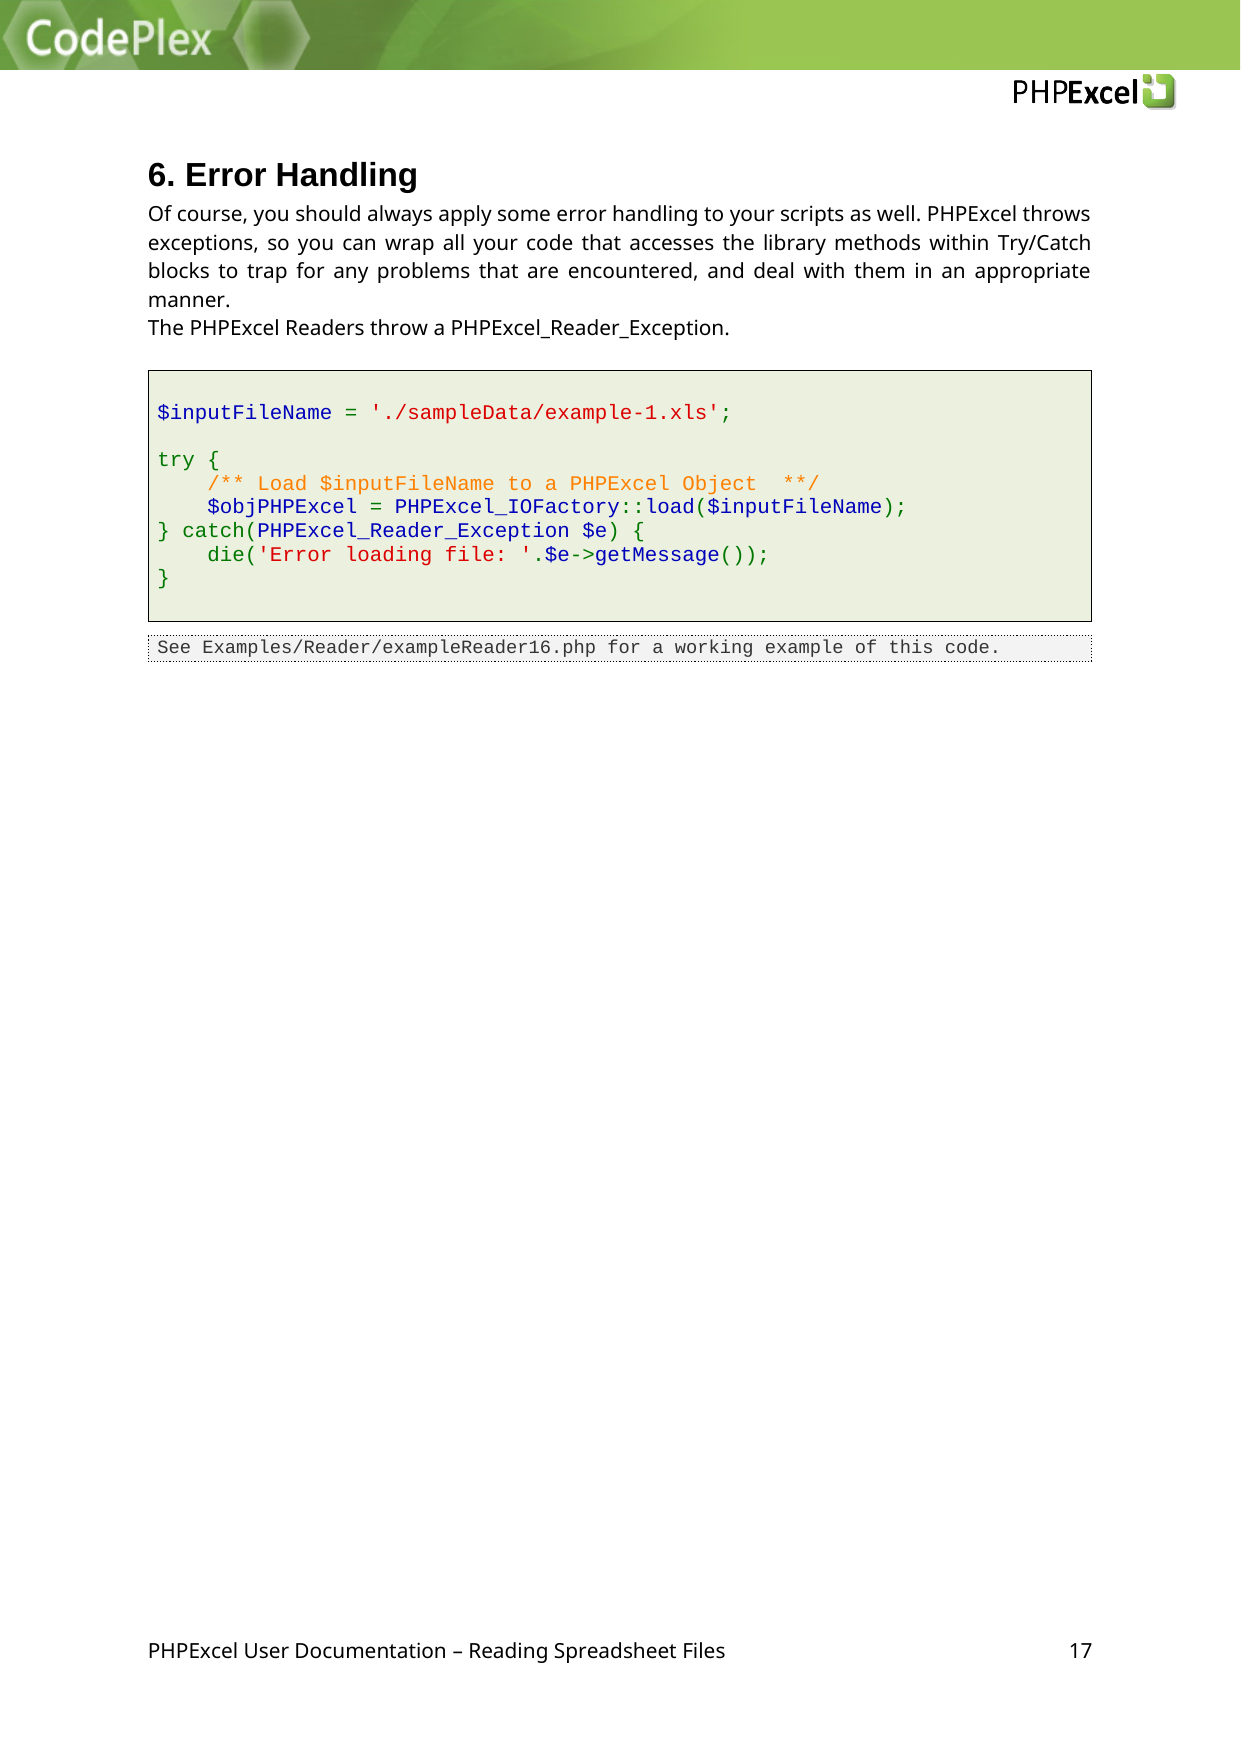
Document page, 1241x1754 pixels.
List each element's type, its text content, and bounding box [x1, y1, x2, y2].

subtitle Error Handling [148, 155, 1092, 193]
text See Examples/Reader/exampleReader16.php for a working example of this code. [148, 635, 1092, 662]
text Of course, you should always apply some error handling to your scripts as well. PHPExcel throws exceptions, so you can wrap all your code that accesses the library methods within Try/Catch blocks to trap for any problems that are encountered, and deal with them in an appropriate manner. [148, 199, 1092, 313]
text The PHPExcel Readers throw a PHPExcel_Reader_Exception. [148, 313, 1092, 342]
text $inputFileName = './sampleData/example-1.xls'; try { /** Load $inputFileName to a PHPExcel Object **/ $objPHPExcel = PHPExcel_IOFactory::load($inputFileName); } catch(PHPExcel_Reader_Exception $e) { die('Error loading file: '.$e->getMessage()); } [149, 399, 1091, 588]
